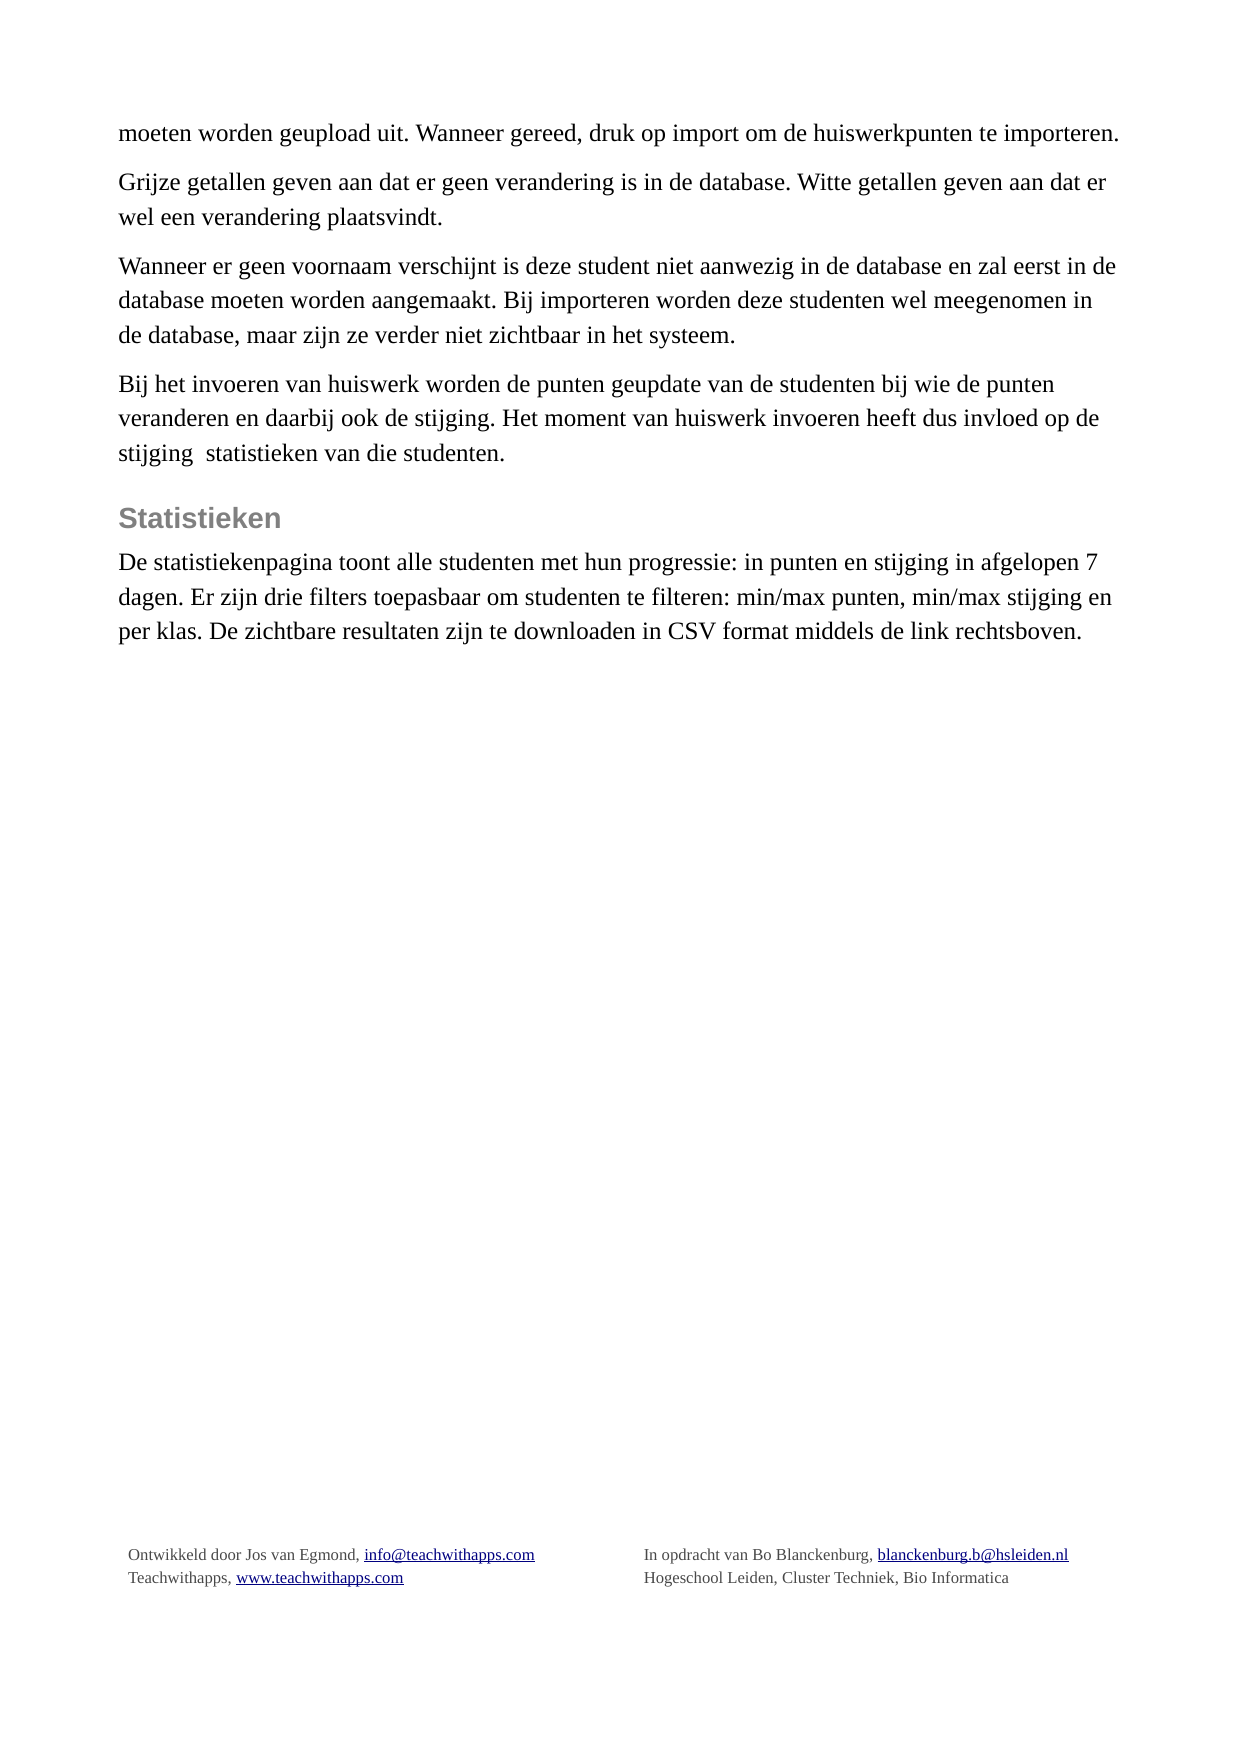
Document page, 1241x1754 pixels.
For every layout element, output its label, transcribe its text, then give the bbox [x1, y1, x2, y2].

text moeten worden geupload uit. Wanneer gereed, druk op import om de huiswerkpunten te importeren. [118, 118, 1122, 147]
text Wanneer er geen voornaam verschijnt is deze student niet aanwezig in de database en zal eerst in de database moeten worden aangemaakt. Bij importeren worden deze studenten wel meegenomen in de database, maar zijn ze verder niet zichtbaar in het systeem. [118, 251, 1122, 348]
subtitle Statistieken [118, 501, 1122, 535]
text Grijze getallen geven aan dat er geen verandering is in de database. Witte getallen geven aan dat er wel een verandering plaatsvindt. [118, 167, 1122, 230]
text Bij het invoeren van huiswerk worden de punten geupdate van de studenten bij wie de punten veranderen en daarbij ook de stijging. Het moment van huiswerk invoeren heeft dus invloed op de stijging statistieken van die studenten. [118, 369, 1122, 466]
text De statistiekenpagina toont alle studenten met hun progressie: in punten en stijging in afgelopen 7 dagen. Er zijn drie filters toepasbaar om studenten te filteren: min/max punten, min/max stijging en per klas. De zichtbare resultaten zijn te downloaden in CSV format middels de link rechtsboven. [118, 547, 1122, 645]
